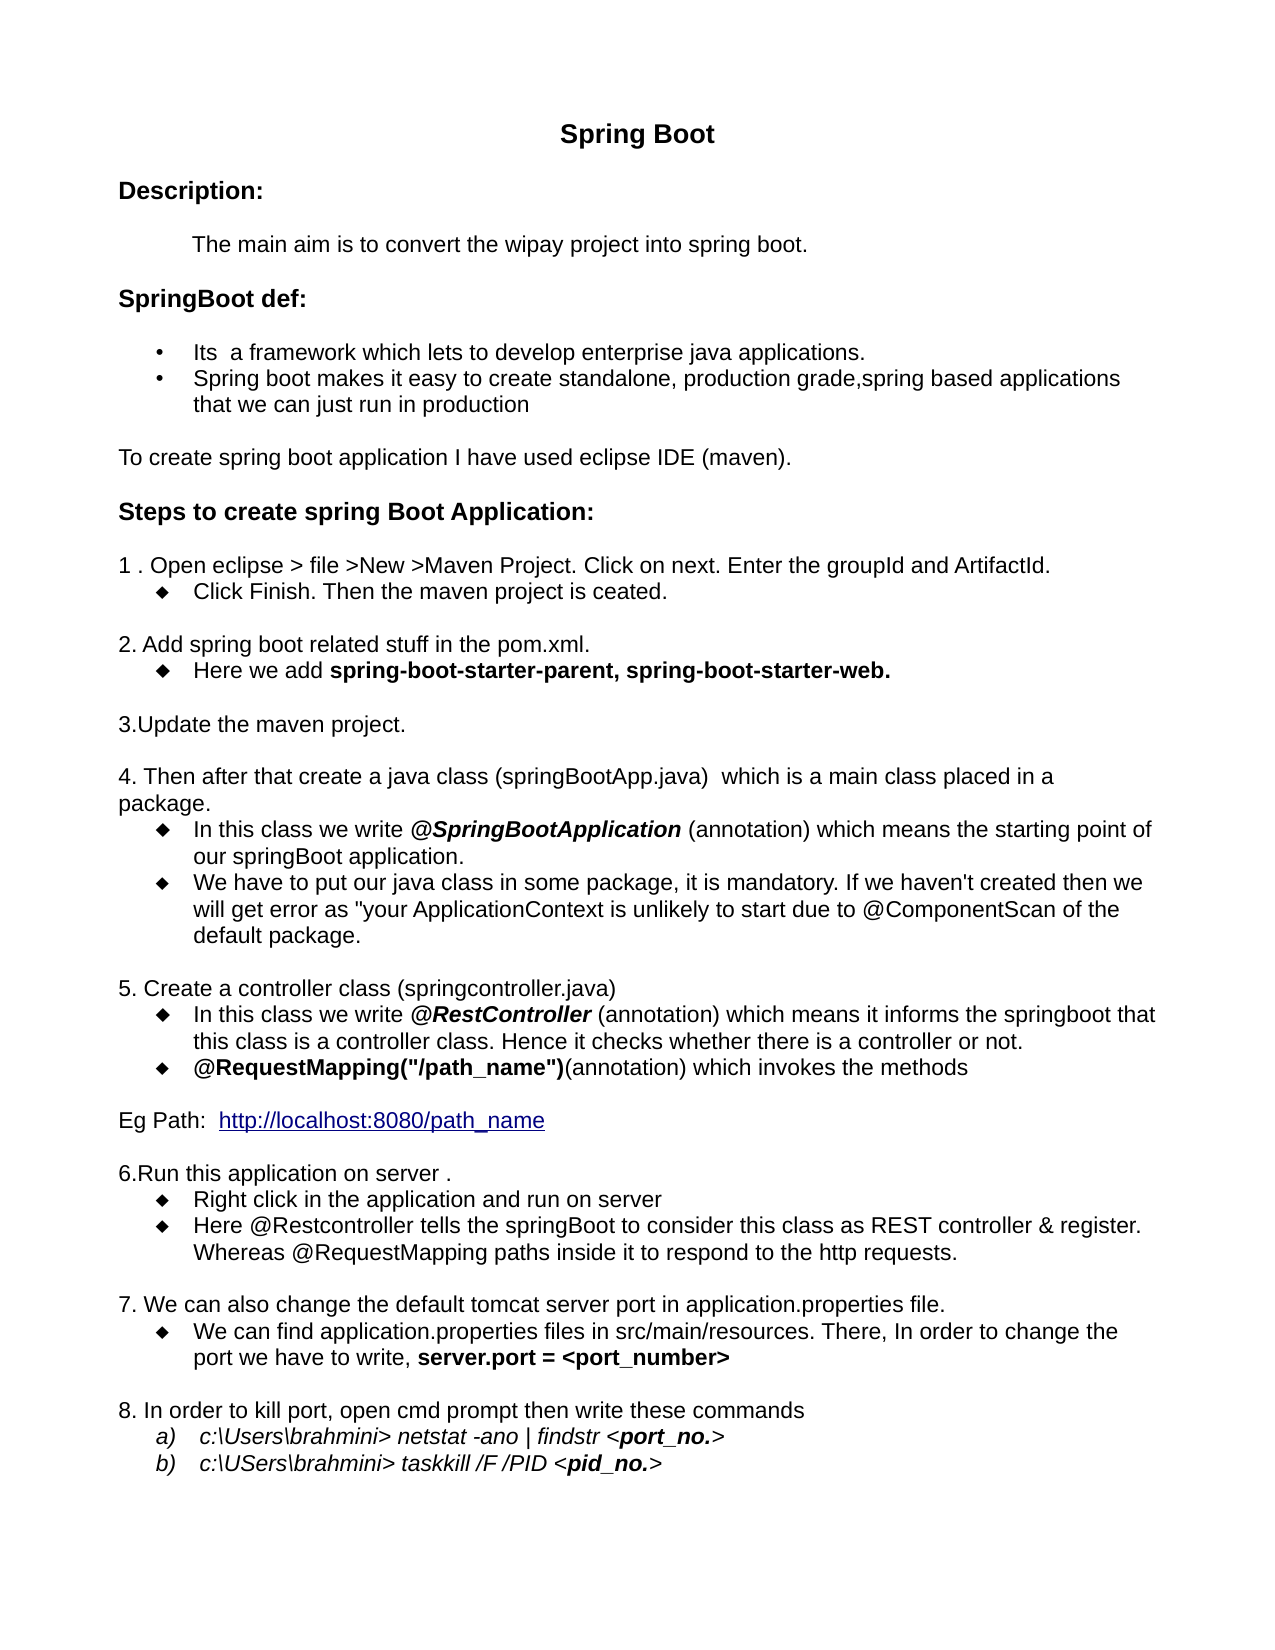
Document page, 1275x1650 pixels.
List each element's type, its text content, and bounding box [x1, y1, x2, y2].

list Here we add spring-boot-starter-parent, spring-boot-starter-web. [156, 657, 1157, 684]
text 4. Then after that create a java class (springBootApp.java) which is a main class placed in a package. [118, 763, 1157, 816]
text 2. Add spring boot related stuff in the pom.xml. [118, 631, 1157, 657]
text Spring Boot [118, 118, 1157, 149]
text SpringBoot def: [118, 283, 1157, 312]
list We have to put our java class in some package, it is mandatory. If we haven't created then we will get error as "your ApplicationContext is unlikely to start due to @ComponentScan of the default package. [156, 869, 1157, 948]
list c:\USers\brahmini> taskkill /F /PID <pid_no.> [156, 1449, 1157, 1476]
text Steps to create spring Boot Application: [118, 497, 1157, 526]
list Click Finish. Then the maven project is ceated. [156, 578, 1157, 604]
list Spring boot makes it easy to create standalone, production grade,spring based applications that we can just run in production [156, 365, 1157, 418]
text To create spring boot application I have used eclipse IDE (maven). [118, 444, 1157, 470]
text 5. Create a controller class (springcontroller.java) [118, 974, 1157, 1001]
list In this class we write @SpringBootApplication (annotation) which means the starting point of our springBoot application. [156, 816, 1157, 869]
list We can find application.properties files in src/main/resources. There, In order to change the port we have to write, server.port = <port_number> [156, 1318, 1157, 1370]
text 1 . Open eclipse > file >New >Maven Project. Click on next. Enter the groupId and ArtifactId. [118, 552, 1157, 578]
text Description: [118, 176, 1157, 204]
list @RequestMapping("/path_name")(annotation) which invokes the methods [156, 1054, 1157, 1081]
text The main aim is to convert the wipay project into spring boot. [118, 231, 1157, 257]
list Its a framework which lets to develop enterprise java applications. [156, 339, 1157, 365]
text 3.Update the maven project. [118, 711, 1157, 737]
text 7. We can also change the default tomcat server port in application.properties file. [118, 1291, 1157, 1318]
list Right click in the application and run on server [156, 1186, 1157, 1212]
text Eg Path: http://localhost:8080/path_name [118, 1107, 1157, 1133]
list In this class we write @RestController (annotation) which means it informs the springboot that this class is a controller class. Hence it checks whether there is a controller or not. [156, 1001, 1157, 1054]
text 8. In order to kill port, open cmd prompt then write these commands [118, 1397, 1157, 1423]
text 6.Run this application on server . [118, 1159, 1157, 1186]
list c:\Users\brahmini> netstat -ano | findstr <port_no.> [156, 1423, 1157, 1449]
list Here @Restcontroller tells the springBoot to consider this class as REST controller & register. Whereas @RequestMapping paths inside it to respond to the http requests. [156, 1212, 1157, 1265]
